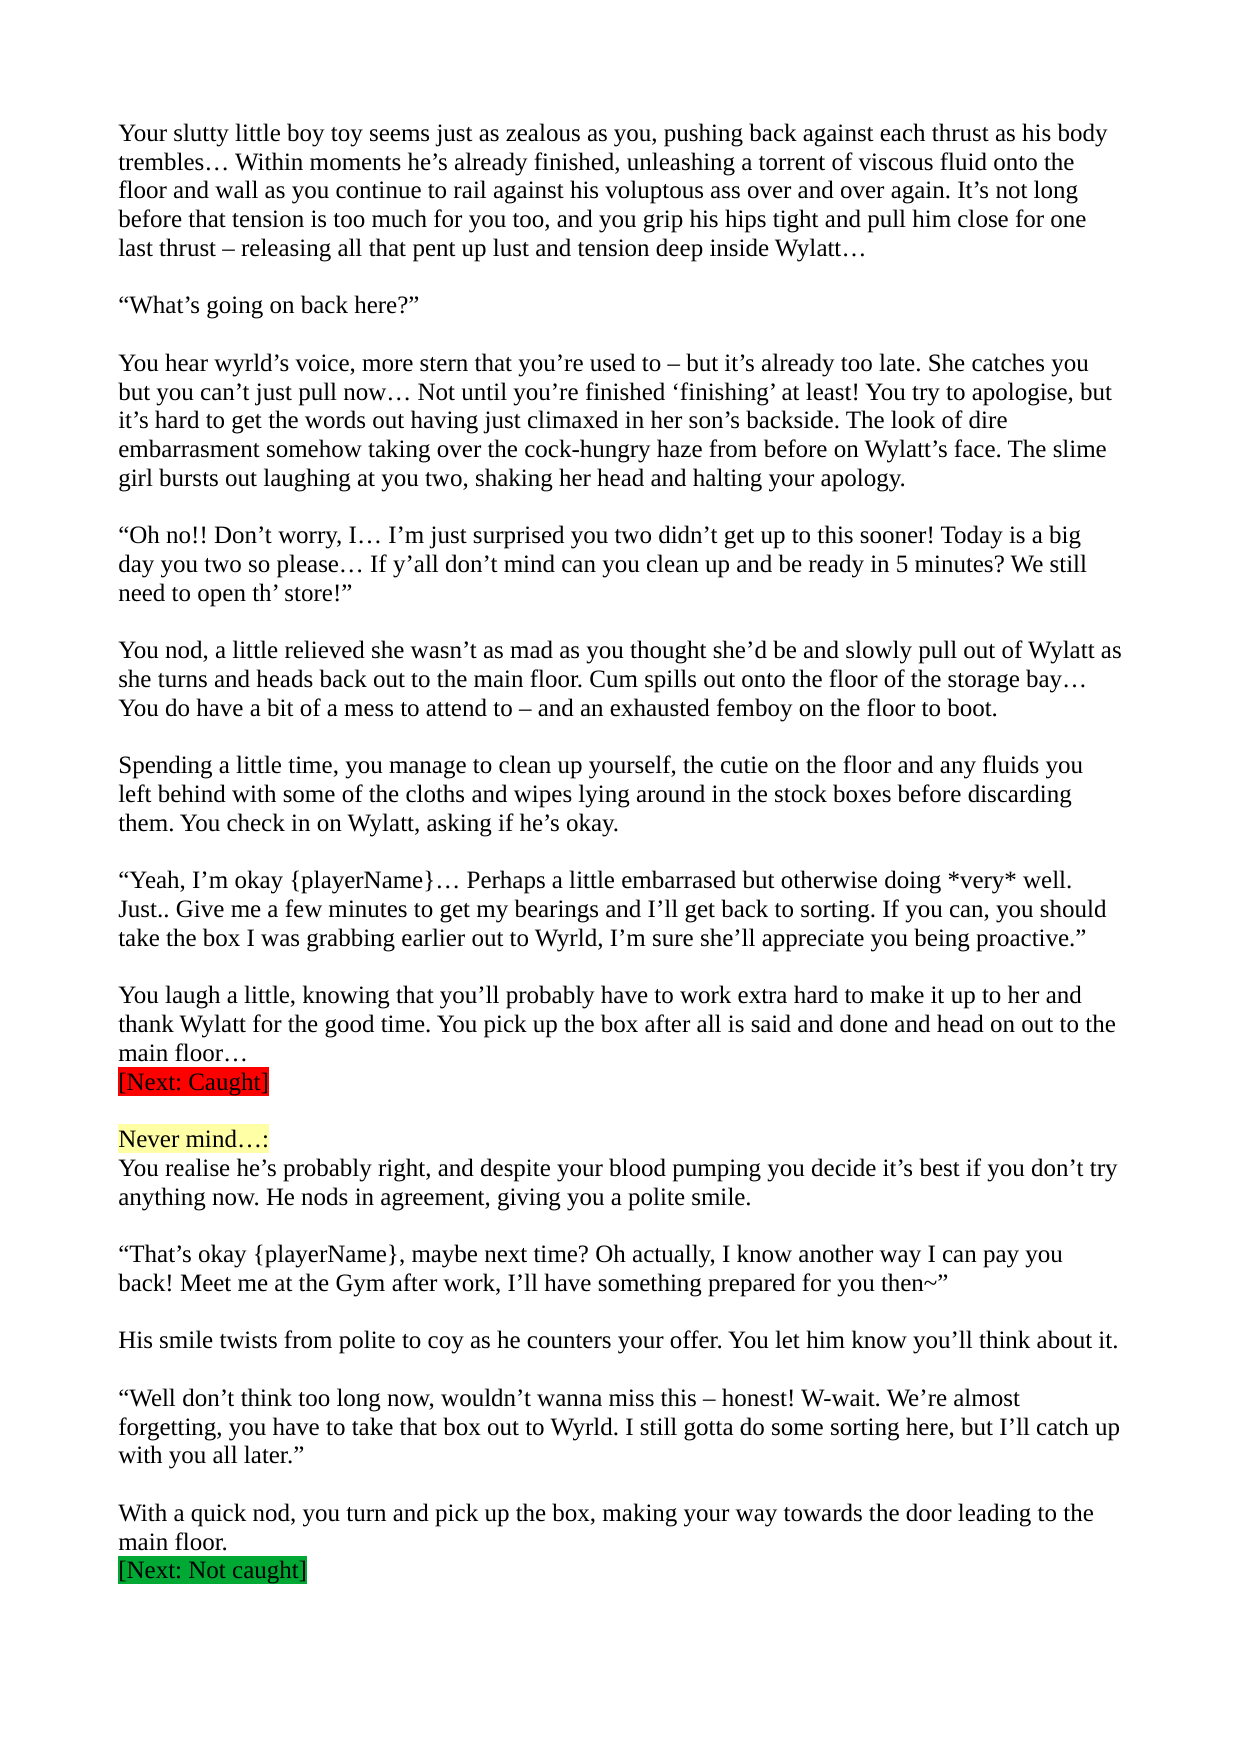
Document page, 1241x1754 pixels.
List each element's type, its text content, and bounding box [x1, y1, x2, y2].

text You realise he’s probably right, and despite your blood pumping you decide it’s best if you don’t try anything now. He nods in agreement, giving you a polite smile. “That’s okay {playerName}, maybe next time? Oh actually, I know another way I can pay you back! Meet me at the Gym after work, I’ll have something prepared for you then~” His smile twists from polite to coy as he counters your offer. You let him know you’ll think about it. “Well don’t think too long now, wouldn’t wanna miss this – honest! W-wait. We’re almost forgetting, you have to take that box out to Wyrld. I still gotta do some sorting here, but I’ll catch up with you all later.” With a quick nod, you turn and pick up the box, making your way towards the door leading to the main floor. [118, 1153, 1122, 1556]
text “Oh no!! Don’t worry, I… I’m just surprised you two didn’t get up to this sooner! Today is a big day you two so please… If y’all don’t mind can you clean up and be ready in 5 minutes? We still need to open th’ store!” You nod, a little relieved she wasn’t as mad as you thought she’d be and slowly pull out of Wylatt as she turns and heads back out to the main floor. Cum spills out onto the floor of the storage bay… You do have a bit of a mess to attend to – and an exhausted femboy on the floor to boot. [118, 492, 1122, 722]
text [Next: Not caught] [118, 1556, 1122, 1584]
text “Yeah, I’m okay {playerName}… Perhaps a little embarrased but otherwise doing *very* well. Just.. Give me a few minutes to get my bearings and I’ll get back to sorting. If you can, you should take the box I was grabbing earlier out to Wyrld, I’m sure she’ll appreciate you being proactive.” You laugh a little, knowing that you’ll probably have to work extra hard to make it up to her and thank Wylatt for the good time. You pick up the box after all is said and done and head on out to the main floor… [118, 837, 1122, 1067]
text Never mind…: [118, 1124, 1122, 1153]
text [Next: Caught] [118, 1067, 1122, 1096]
text You hear wyrld’s voice, more stern that you’re used to – but it’s already too late. She catches you but you can’t just pull now… Not until you’re finished ‘finishing’ at least! You try to apologise, but it’s hard to get the words out having just climaxed in her son’s backside. The look of dire embarrasment somehow taking over the cock-hungry haze from before on Wylatt’s face. The slime girl bursts out laughing at you two, shaking her head and halting your apology. [118, 348, 1122, 492]
text Spending a little time, you manage to clean up yourself, the cutie on the floor and any fluids you left behind with some of the cloths and wipes lying around in the stock boxes before discarding them. You check in on Wylatt, asking if he’s okay. [118, 751, 1122, 837]
text Your slutty little boy toy seems just as zealous as you, pushing back against each thrust as his body trembles… Within moments he’s already finished, unleashing a torrent of viscous fluid onto the floor and wall as you continue to rail against his voluptous ass over and over again. It’s not long before that tension is too much for you too, and you grip his hips tight and pull him close for one last thrust – releasing all that pent up lust and tension deep inside Wylatt… “What’s going on back here?” [118, 118, 1122, 319]
